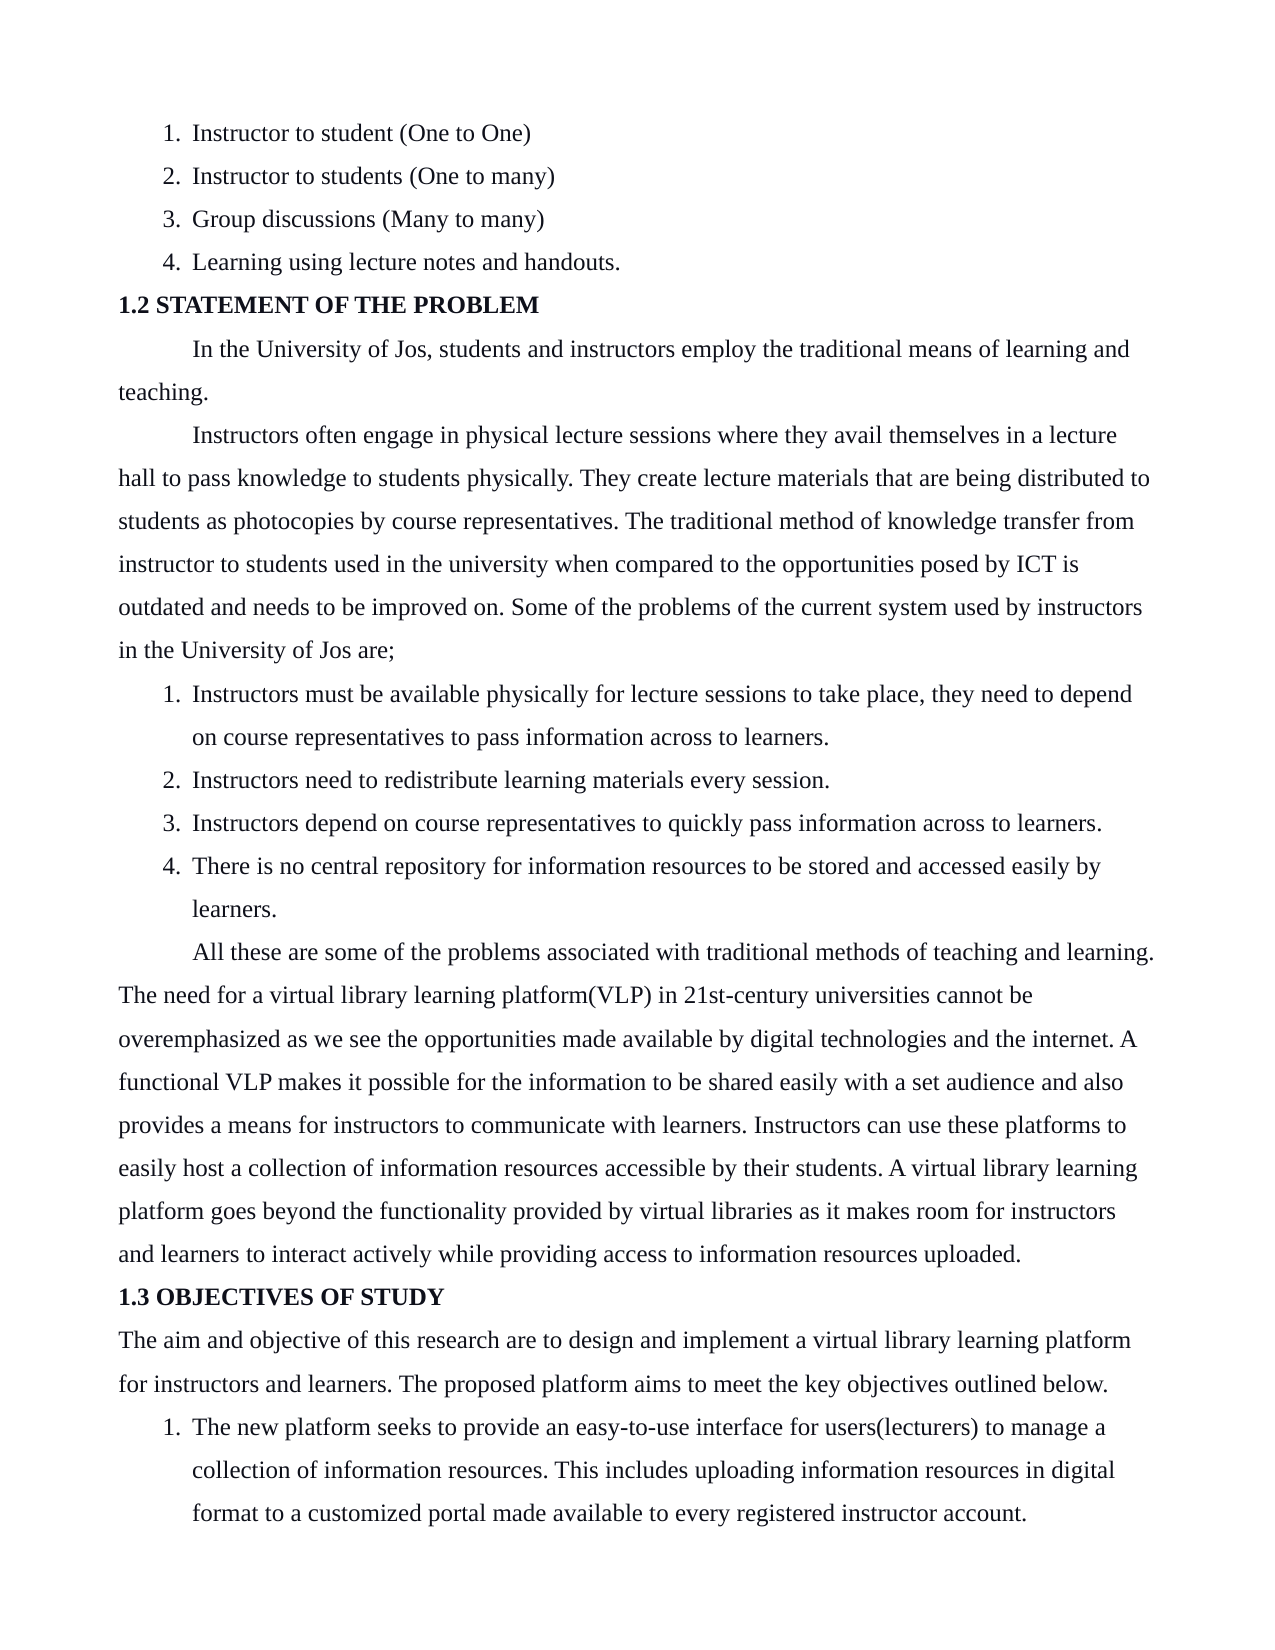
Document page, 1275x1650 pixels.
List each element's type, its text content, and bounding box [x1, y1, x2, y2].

text 1.3 OBJECTIVES OF STUDY [118, 1282, 1157, 1311]
list There is no central repository for information resources to be stored and accessed easily by learners. [162, 851, 1157, 923]
text Instructors often engage in physical lecture sessions where they avail themselves in a lecture hall to pass knowledge to students physically. They create lecture materials that are being distributed to students as photocopies by course representatives. The traditional method of knowledge transfer from instructor to students used in the university when compared to the opportunities posed by ICT is outdated and needs to be improved on. Some of the problems of the current system used by instructors in the University of Jos are; [118, 420, 1157, 664]
list The new platform seeks to provide an easy-to-use interface for users(lecturers) to manage a collection of information resources. This includes uploading information resources in digital format to a customized portal made available to every registered instructor account. [162, 1412, 1157, 1527]
text The aim and objective of this research are to design and implement a virtual library learning platform for instructors and learners. The proposed platform aims to meet the key objectives outlined below. [118, 1326, 1157, 1397]
list Instructors must be available physically for lecture sessions to take place, they need to depend on course representatives to pass information across to learners. [162, 679, 1157, 751]
list Instructor to student (One to One) [162, 118, 1157, 147]
list Learning using lecture notes and handouts. [162, 247, 1157, 276]
list Instructors depend on course representatives to quickly pass information across to learners. [162, 808, 1157, 837]
list Instructors need to redistribute learning materials every session. [162, 765, 1157, 794]
text The need for a virtual library learning platform(VLP) in 21st-century universities cannot be overemphasized as we see the opportunities made available by digital technologies and the internet. A functional VLP makes it possible for the information to be shared easily with a set audience and also provides a means for instructors to communicate with learners. Instructors can use these platforms to easily host a collection of information resources accessible by their students. A virtual library learning platform goes beyond the functionality provided by virtual libraries as it makes room for instructors and learners to interact actively while providing access to information resources uploaded. [118, 981, 1157, 1268]
list Instructor to students (One to many) [162, 161, 1157, 190]
text All these are some of the problems associated with traditional methods of teaching and learning. [118, 937, 1157, 966]
text 1.2 STATEMENT OF THE PROBLEM [118, 291, 1157, 319]
list Group discussions (Many to many) [162, 204, 1157, 233]
text In the University of Jos, students and instructors employ the traditional means of learning and teaching. [118, 334, 1157, 406]
